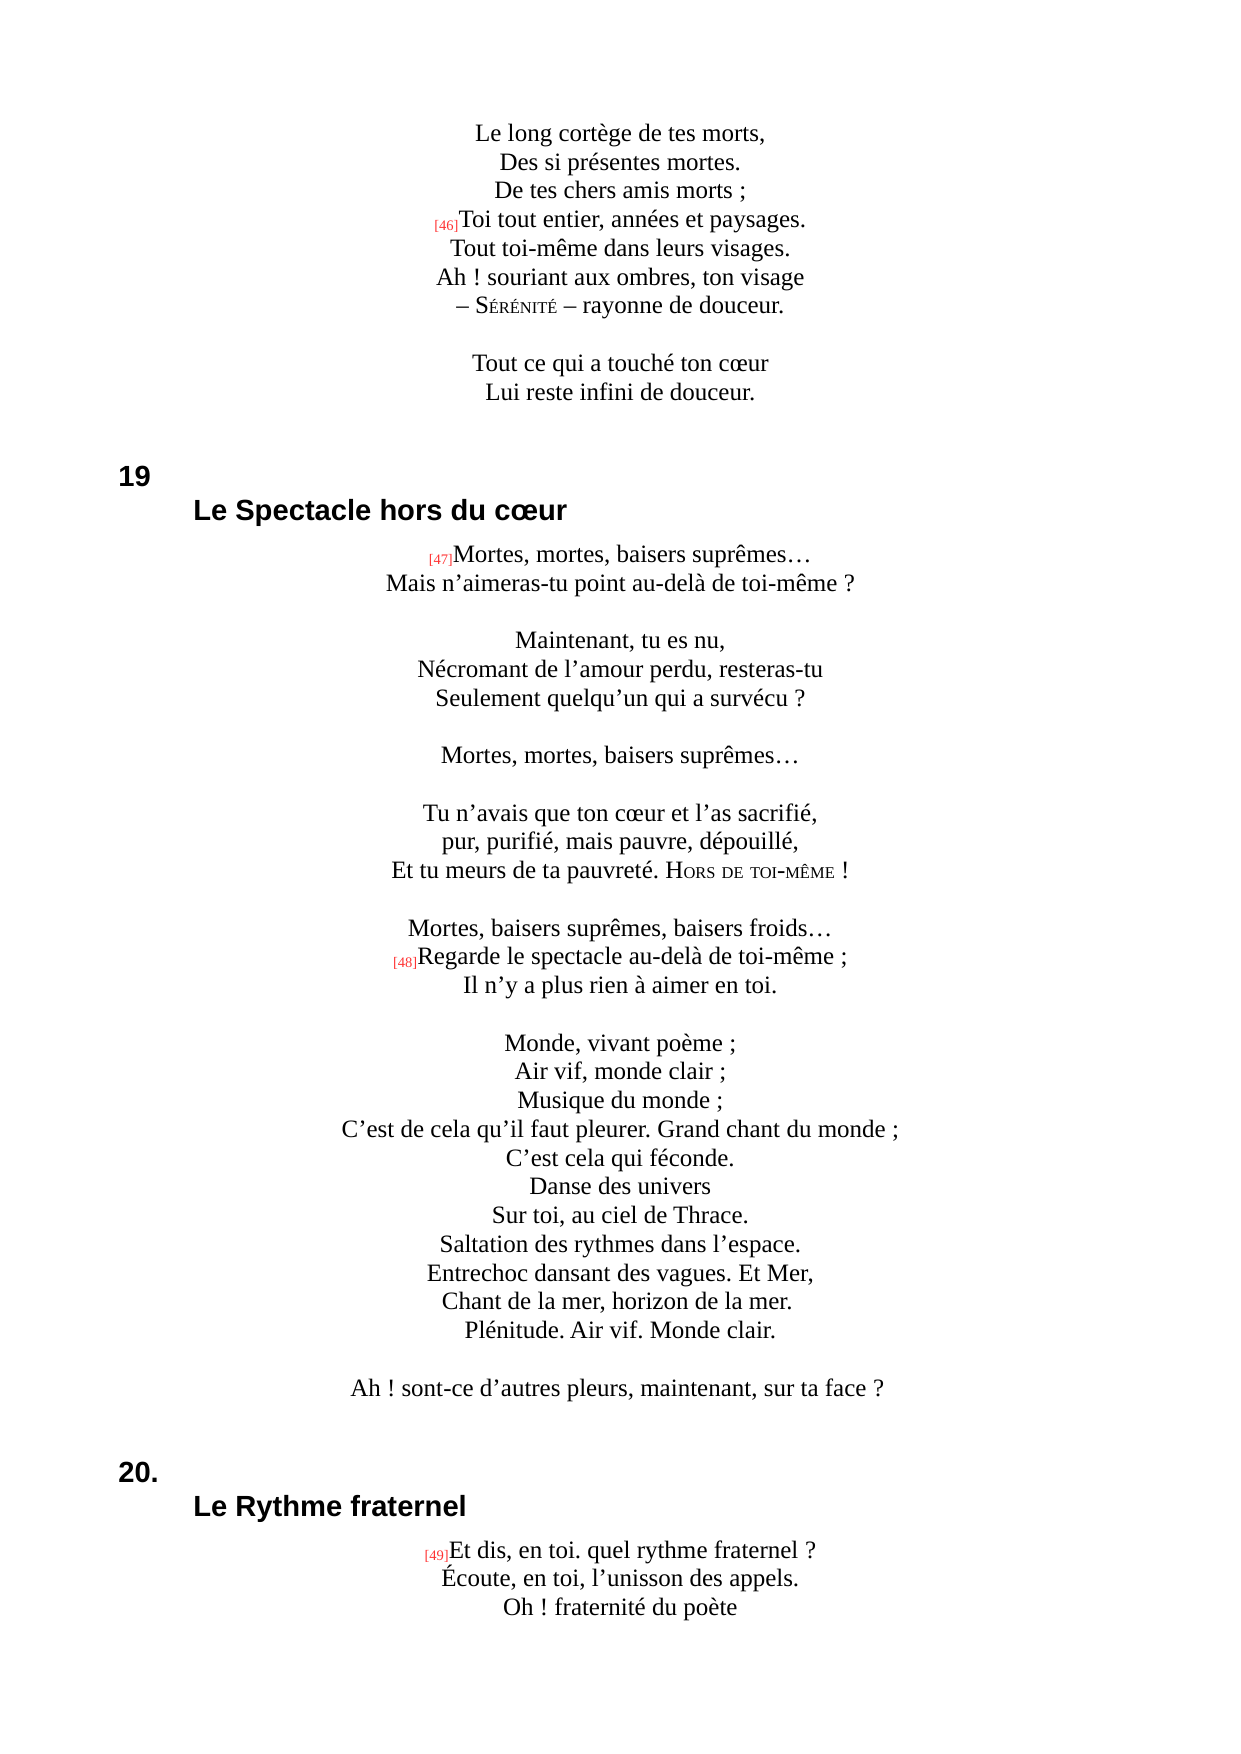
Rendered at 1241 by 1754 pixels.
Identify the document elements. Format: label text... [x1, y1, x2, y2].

text Nécromant de l’amour perdu, resteras-tu [118, 654, 1122, 683]
text Musique du monde ; [118, 1085, 1122, 1114]
text Danse des univers [118, 1171, 1122, 1200]
text Monde, vivant poème ; [118, 1028, 1122, 1056]
text Chant de la mer, horizon de la mer. [118, 1286, 1122, 1315]
text Écoute, en toi, l’unisson des appels. [118, 1563, 1122, 1592]
subtitle 19 Le Spectacle hors du cœur [118, 459, 1122, 526]
text Oh ! fraternité du poète [118, 1592, 1122, 1621]
text Tu n’avais que ton cœur et l’as sacrifié, [118, 798, 1122, 826]
text Lui reste infini de douceur. [118, 377, 1122, 406]
text Air vif, monde clair ; [118, 1056, 1122, 1085]
text [46]Toi tout entier, années et paysages. [118, 204, 1122, 233]
text Mortes, baisers suprêmes, baisers froids… [118, 913, 1122, 941]
text C’est cela qui féconde. [118, 1143, 1122, 1171]
text De tes chers amis morts ; [118, 176, 1122, 204]
text Tout ce qui a touché ton cœur [118, 348, 1122, 377]
text Tout toi-même dans leurs visages. [118, 233, 1122, 262]
text Mais n’aimeras-tu point au-delà de toi-même ? [118, 568, 1122, 596]
text Il n’y a plus rien à aimer en toi. [118, 970, 1122, 999]
text Ah ! sont-ce d’autres pleurs, maintenant, sur ta face ? [118, 1373, 1122, 1401]
text Saltation des rythmes dans l’espace. [118, 1229, 1122, 1258]
text Ah ! souriant aux ombres, ton visage [118, 262, 1122, 291]
text Le long cortège de tes morts, [118, 118, 1122, 147]
text [48]Regarde le spectacle au-delà de toi-même ; [118, 941, 1122, 970]
text Maintenant, tu es nu, [118, 625, 1122, 654]
text Seulement quelqu’un qui a survécu ? [118, 683, 1122, 711]
text Sur toi, au ciel de Thrace. [118, 1200, 1122, 1229]
text Entrechoc dansant des vagues. Et Mer, [118, 1258, 1122, 1286]
text – Sérénité – rayonne de douceur. [118, 291, 1122, 319]
text Des si présentes mortes. [118, 147, 1122, 176]
text Plénitude. Air vif. Monde clair. [118, 1315, 1122, 1344]
text [47]Mortes, mortes, baisers suprêmes… [118, 539, 1122, 568]
text pur, purifié, mais pauvre, dépouillé, [118, 826, 1122, 855]
text [49]Et dis, en toi. quel rythme fraternel ? [118, 1535, 1122, 1563]
text Mortes, mortes, baisers suprêmes… [118, 740, 1122, 769]
text Et tu meurs de ta pauvreté. Hors de toi-même ! [118, 855, 1122, 884]
subtitle 20. Le Rythme fraternel [118, 1455, 1122, 1522]
text C’est de cela qu’il faut pleurer. Grand chant du monde ; [118, 1114, 1122, 1143]
